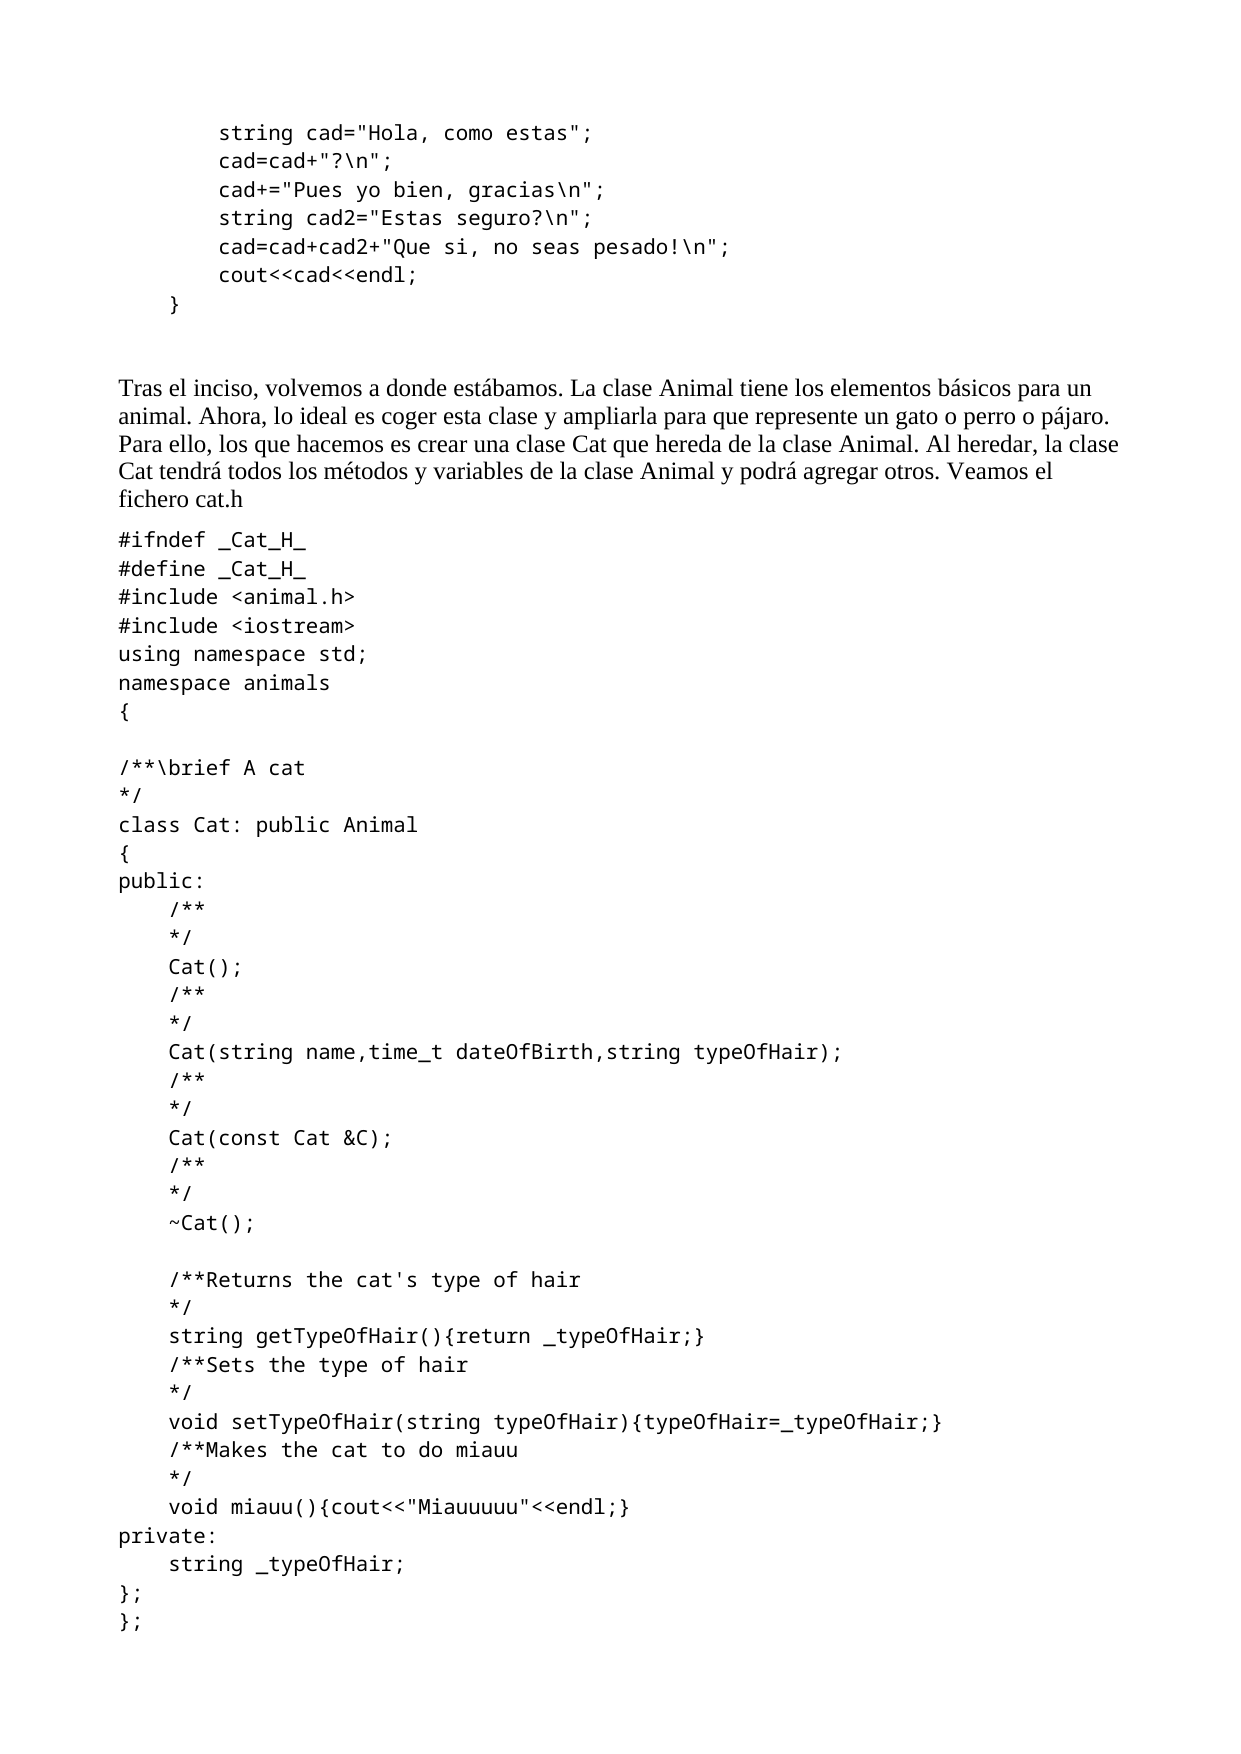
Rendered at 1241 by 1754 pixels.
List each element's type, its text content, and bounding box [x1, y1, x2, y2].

text /** [118, 1151, 1122, 1179]
text string _typeOfHair; [118, 1549, 1122, 1578]
text cad=cad+"?\n"; [118, 147, 1122, 175]
text }; [118, 1578, 1122, 1606]
text */ [118, 1179, 1122, 1208]
text */ [118, 1009, 1122, 1037]
text */ [118, 1378, 1122, 1407]
text #ifndef _Cat_H_ [118, 525, 1122, 554]
text Cat(string name,time_t dateOfBirth,string typeOfHair); [118, 1037, 1122, 1066]
text using namespace std; [118, 639, 1122, 668]
text } [118, 289, 1122, 317]
text cad+="Pues yo bien, gracias\n"; [118, 175, 1122, 203]
text private: [118, 1521, 1122, 1549]
text /**\brief A cat [118, 753, 1122, 781]
text #include <iostream> [118, 611, 1122, 639]
text }; [118, 1606, 1122, 1634]
text /** [118, 980, 1122, 1009]
text /**Returns the cat's type of hair [118, 1265, 1122, 1293]
text void setTypeOfHair(string typeOfHair){typeOfHair=_typeOfHair;} [118, 1407, 1122, 1435]
text Tras el inciso, volvemos a donde estábamos. La clase Animal tiene los elementos básicos para un animal. Ahora, lo ideal es coger esta clase y ampliarla para que represente un gato o perro o pájaro. Para ello, los que hacemos es crear una clase Cat que hereda de la clase Animal. Al heredar, la clase Cat tendrá todos los métodos y variables de la clase Animal y podrá agregar otros. Veamos el fichero cat.h [118, 347, 1122, 513]
text */ [118, 1094, 1122, 1123]
text */ [118, 923, 1122, 952]
text class Cat: public Animal [118, 810, 1122, 838]
text */ [118, 781, 1122, 810]
text */ [118, 1464, 1122, 1492]
text string cad="Hola, como estas"; [118, 118, 1122, 147]
text Cat(); [118, 952, 1122, 980]
text string getTypeOfHair(){return _typeOfHair;} [118, 1322, 1122, 1350]
text cad=cad+cad2+"Que si, no seas pesado!\n"; [118, 232, 1122, 260]
text void miauu(){cout<<"Miauuuuu"<<endl;} [118, 1492, 1122, 1521]
text string cad2="Estas seguro?\n"; [118, 203, 1122, 232]
text Cat(const Cat &C); [118, 1123, 1122, 1151]
text */ [118, 1293, 1122, 1322]
text { [118, 696, 1122, 724]
text ~Cat(); [118, 1208, 1122, 1236]
text /**Makes the cat to do miauu [118, 1435, 1122, 1464]
text /**Sets the type of hair [118, 1350, 1122, 1378]
text { [118, 838, 1122, 867]
text namespace animals [118, 668, 1122, 696]
text cout<<cad<<endl; [118, 260, 1122, 289]
text /** [118, 895, 1122, 923]
text #define _Cat_H_ [118, 554, 1122, 582]
text #include <animal.h> [118, 582, 1122, 611]
text /** [118, 1066, 1122, 1094]
text public: [118, 867, 1122, 895]
